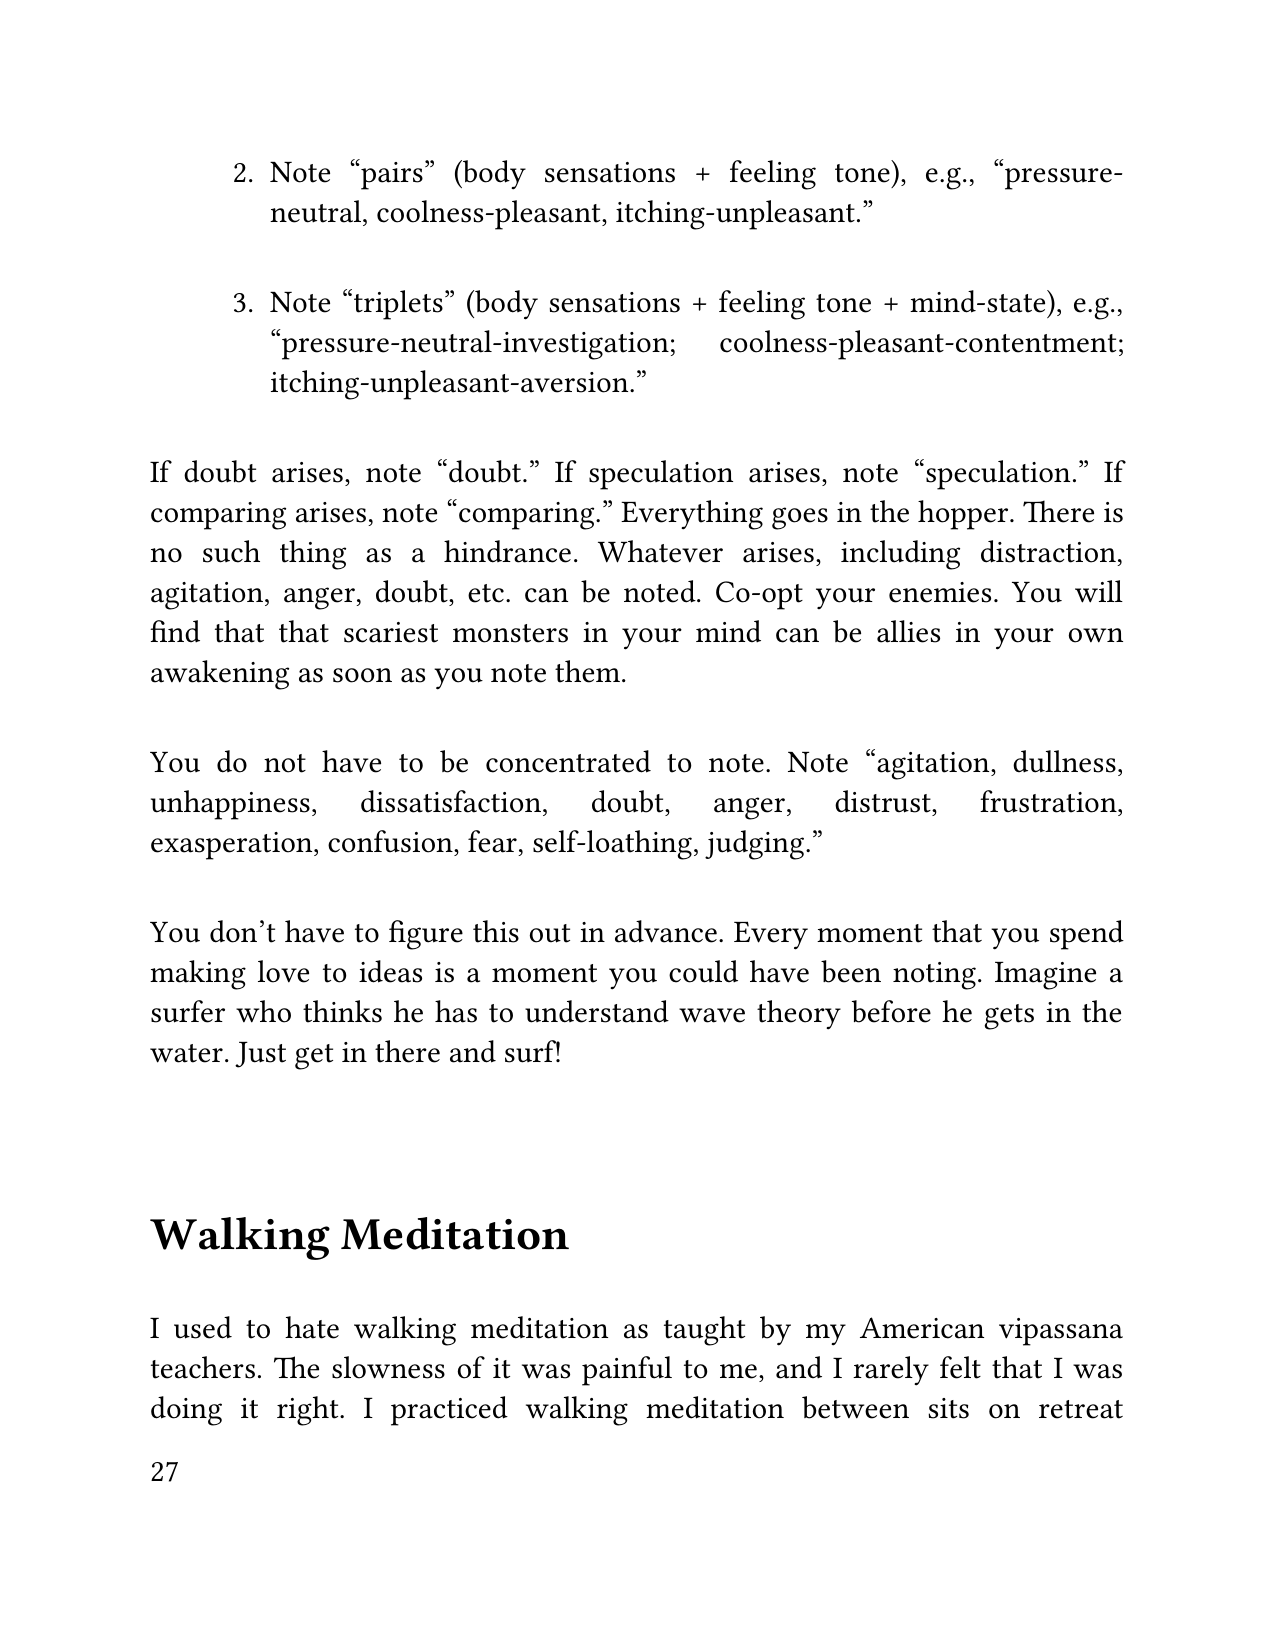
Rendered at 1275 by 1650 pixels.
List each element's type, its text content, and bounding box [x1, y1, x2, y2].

text You don’t have to figure this out in advance. Every moment that you spend making love to ideas is a moment you could have been noting. Imagine a surfer who thinks he has to understand wave theory before he gets in the water. Just get in there and surf! [150, 910, 1125, 1070]
list Note “pairs” (body sensations + feeling tone), e.g., “pressure-neutral, coolness-pleasant, itching-unpleasant.” [232, 150, 1125, 230]
subtitle Walking Meditation [150, 1206, 1125, 1261]
list Note “triplets” (body sensations + feeling tone + mind-state), e.g., “pressure-neutral-investigation; coolness-pleasant-contentment; itching-unpleasant-aversion.” [232, 280, 1125, 400]
text I used to hate walking meditation as taught by my American vipassana teachers. The slowness of it was painful to me, and I rarely felt that I was doing it right. I practiced walking meditation between sits on retreat [150, 1306, 1125, 1426]
text If doubt arises, note “doubt.” If speculation arises, note “speculation.” If comparing arises, note “comparing.” Everything goes in the hopper. There is no such thing as a hindrance. Whatever arises, including distraction, agitation, anger, doubt, etc. can be noted. Co-opt your enemies. You will find that that scariest monsters in your mind can be allies in your own awakening as soon as you note them. [150, 450, 1125, 690]
text You do not have to be concentrated to note. Note “agitation, dullness, unhappiness, dissatisfaction, doubt, anger, distrust, frustration, exasperation, confusion, fear, self-loathing, judging.” [150, 740, 1125, 860]
